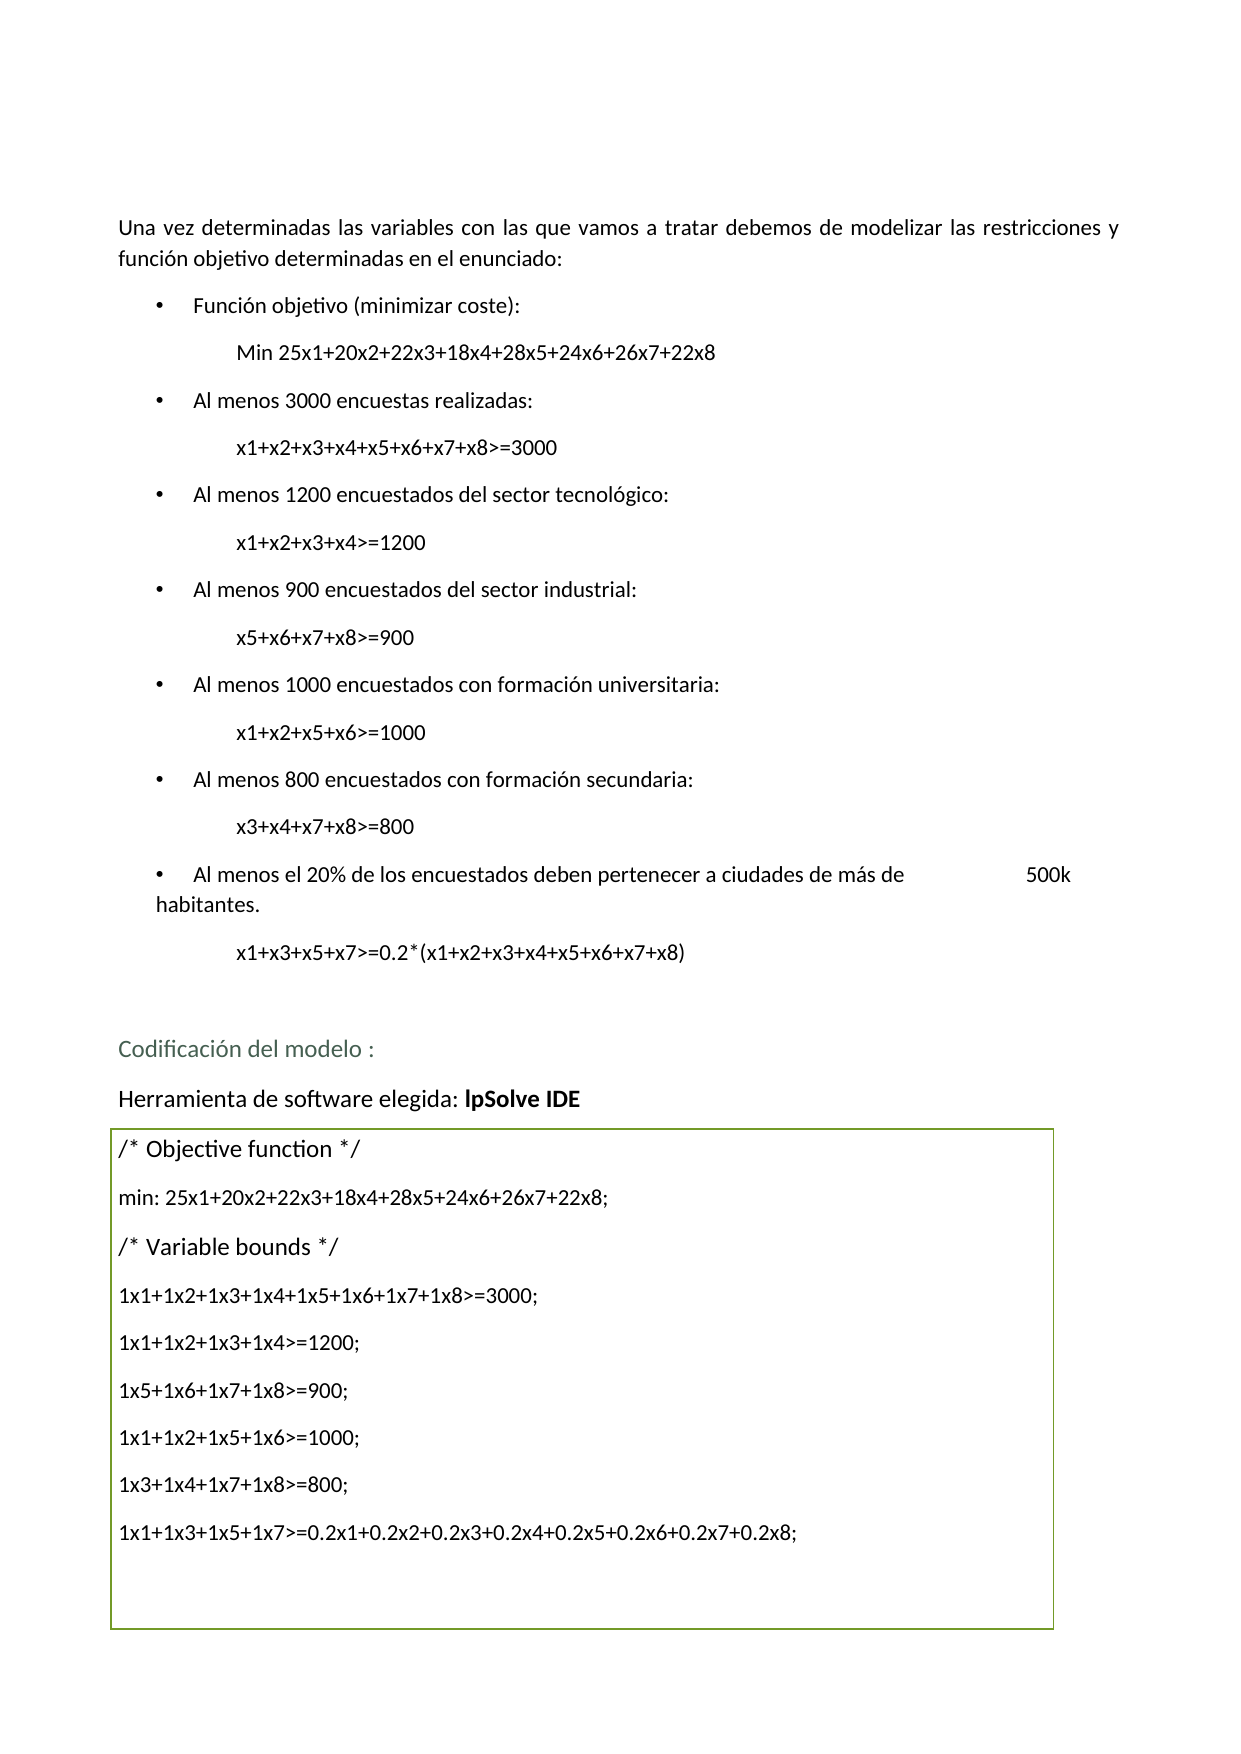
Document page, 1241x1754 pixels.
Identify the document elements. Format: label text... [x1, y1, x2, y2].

text min: 25x1+20x2+22x3+18x4+28x5+24x6+26x7+22x8; [118, 1183, 1053, 1211]
list Al menos 800 encuestados con formación secundaria: [118, 765, 1122, 793]
text 1x1+1x2+1x5+1x6>=1000; [118, 1423, 1053, 1451]
list Al menos 3000 encuestas realizadas: [118, 386, 1122, 414]
text [1054, 1281, 1122, 1309]
text [1054, 1183, 1122, 1211]
text x1+x2+x5+x6>=1000 [118, 718, 1122, 746]
text x1+x2+x3+x4+x5+x6+x7+x8>=3000 [118, 433, 1122, 461]
text [1054, 1133, 1122, 1164]
text Min 25x1+20x2+22x3+18x4+28x5+24x6+26x7+22x8 [118, 338, 1122, 366]
list Al menos 1200 encuestados del sector tecnológico: [118, 481, 1122, 509]
text Codificación del modelo : [118, 1033, 1122, 1063]
text 1x1+1x3+1x5+1x7>=0.2x1+0.2x2+0.2x3+0.2x4+0.2x5+0.2x6+0.2x7+0.2x8; [118, 1518, 1053, 1546]
list Al menos 900 encuestados del sector industrial: [118, 575, 1122, 603]
text 1x1+1x2+1x3+1x4>=1200; [118, 1328, 1053, 1356]
text [1054, 1423, 1122, 1451]
text [1054, 1471, 1122, 1498]
text x1+x3+x5+x7>=0.2*(x1+x2+x3+x4+x5+x6+x7+x8) [118, 938, 1122, 966]
text x5+x6+x7+x8>=900 [118, 623, 1122, 651]
text [1054, 1328, 1122, 1356]
text [1054, 1231, 1122, 1261]
text 1x1+1x2+1x3+1x4+1x5+1x6+1x7+1x8>=3000; [118, 1281, 1053, 1309]
text 1x5+1x6+1x7+1x8>=900; [118, 1376, 1053, 1404]
text /* Variable bounds */ [118, 1231, 1053, 1261]
text [1054, 1518, 1122, 1546]
text x1+x2+x3+x4>=1200 [118, 528, 1122, 556]
text Una vez determinadas las variables con las que vamos a tratar debemos de modelizar las restricciones y función objetivo determinadas en el enunciado: [118, 213, 1122, 272]
text 1x3+1x4+1x7+1x8>=800; [118, 1471, 1053, 1498]
text x3+x4+x7+x8>=800 [118, 812, 1122, 840]
list Al menos 1000 encuestados con formación universitaria: [118, 670, 1122, 698]
list Al menos el 20% de los encuestados deben pertenecer a ciudades de más de 500k habitantes. [118, 860, 1122, 918]
text [1054, 1376, 1122, 1404]
text Herramienta de software elegida: lpSolve IDE [118, 1083, 1122, 1113]
list Función objetivo (minimizar coste): [118, 291, 1122, 319]
text /* Objective function */ [118, 1133, 1053, 1164]
